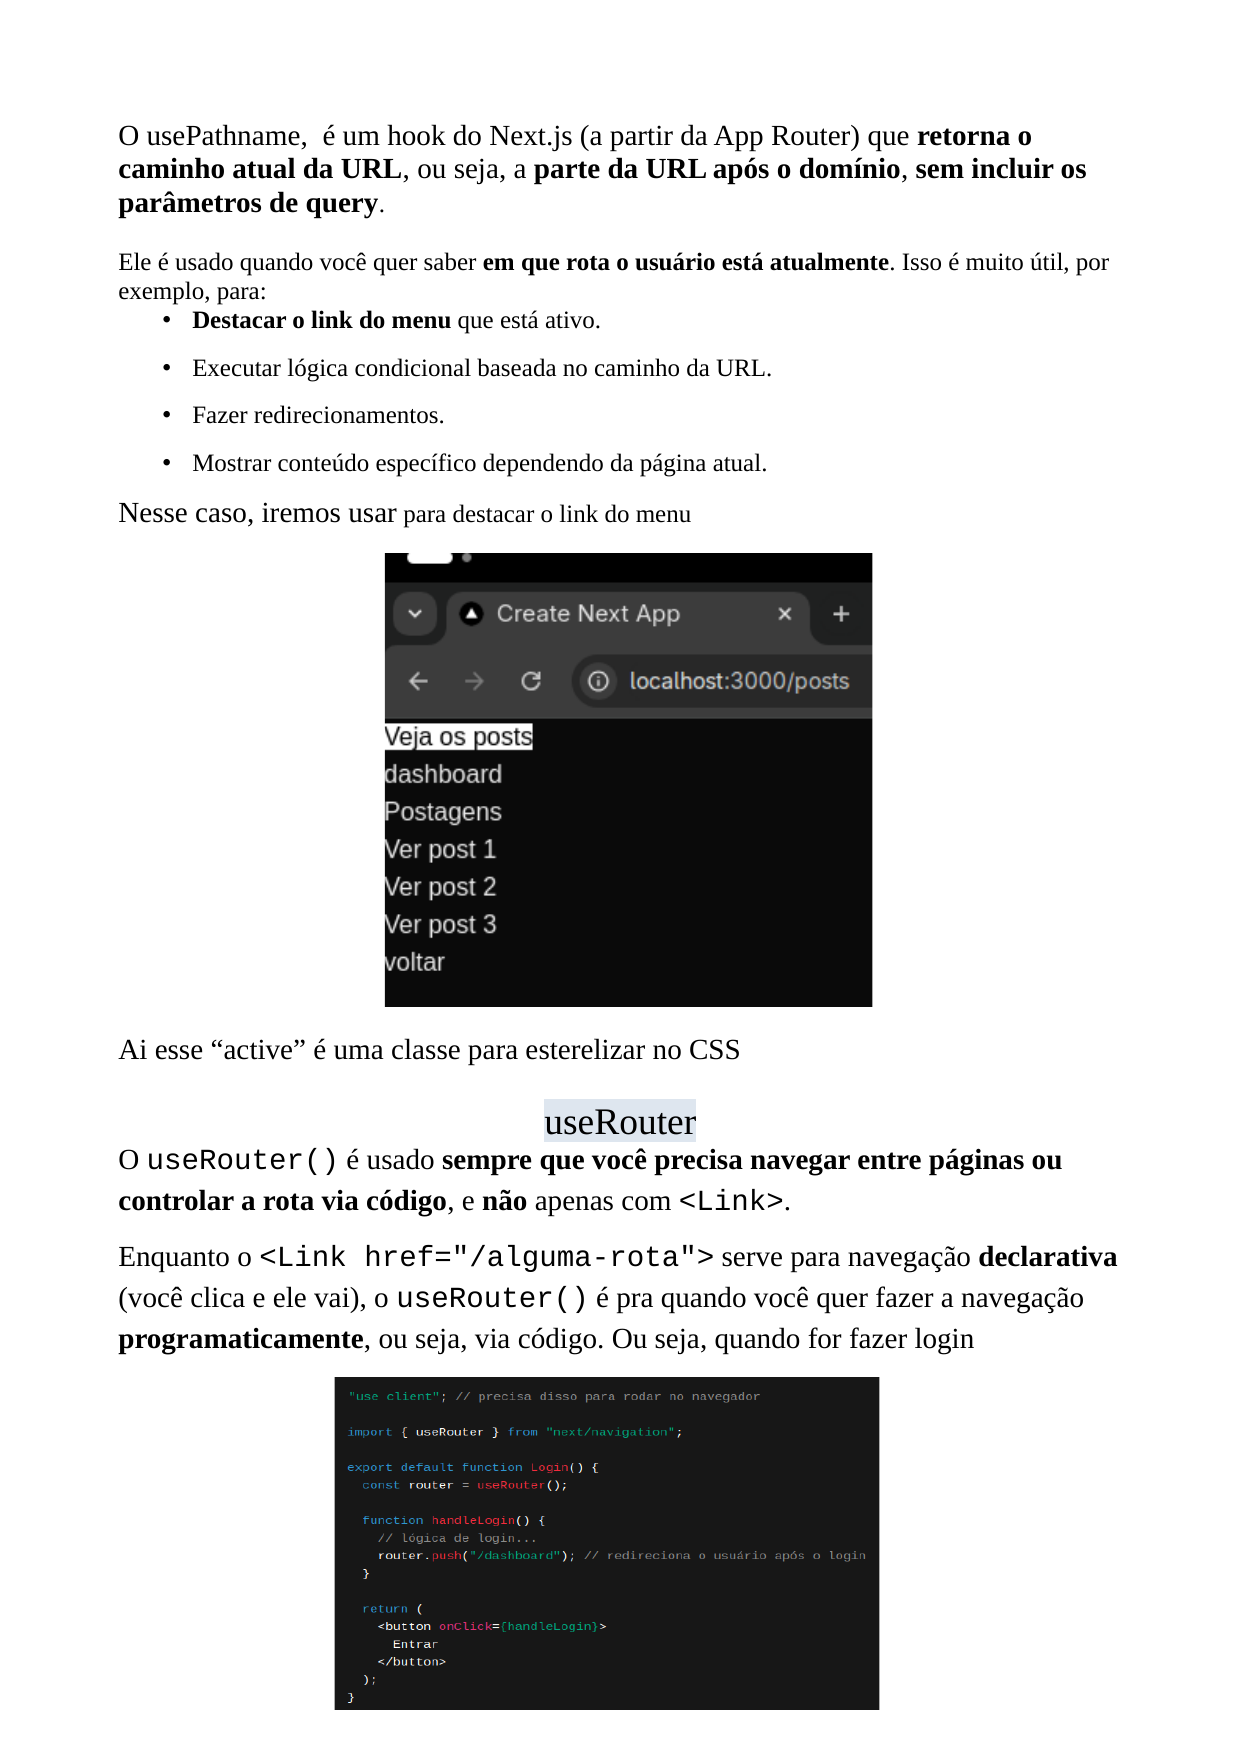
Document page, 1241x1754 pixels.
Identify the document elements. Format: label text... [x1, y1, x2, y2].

picture [384, 553, 873, 1007]
picture [334, 1377, 880, 1710]
list Destacar o link do menu que está ativo. [162, 305, 1122, 334]
text O useRouter() é usado sempre que você precisa navegar entre páginas ou controlar a rota via código, e não apenas com <Link>. [118, 1142, 1122, 1219]
list Executar lógica condicional baseada no caminho da URL. [162, 353, 1122, 381]
text Ele é usado quando você quer saber em que rota o usuário está atualmente. Isso é muito útil, por exemplo, para: [118, 247, 1122, 305]
text Ai esse “active” é uma classe para esterelizar no CSS [118, 1032, 1122, 1066]
text Enquanto o <Link href="/alguma-rota"> serve para navegação declarativa (você clica e ele vai), o useRouter() é pra quando você quer fazer a navegação programaticamente, ou seja, via código. Ou seja, quando for fazer login [118, 1239, 1122, 1355]
list Mostrar conteúdo específico dependendo da página atual. [162, 448, 1122, 477]
list Fazer redirecionamentos. [162, 400, 1122, 429]
text O usePathname, é um hook do Next.js (a partir da App Router) que retorna o caminho atual da URL, ou seja, a parte da URL após o domínio, sem incluir os parâmetros de query. [118, 118, 1122, 219]
text Nesse caso, iremos usar para destacar o link do menu [118, 495, 1122, 529]
text useRouter [118, 1099, 1122, 1142]
